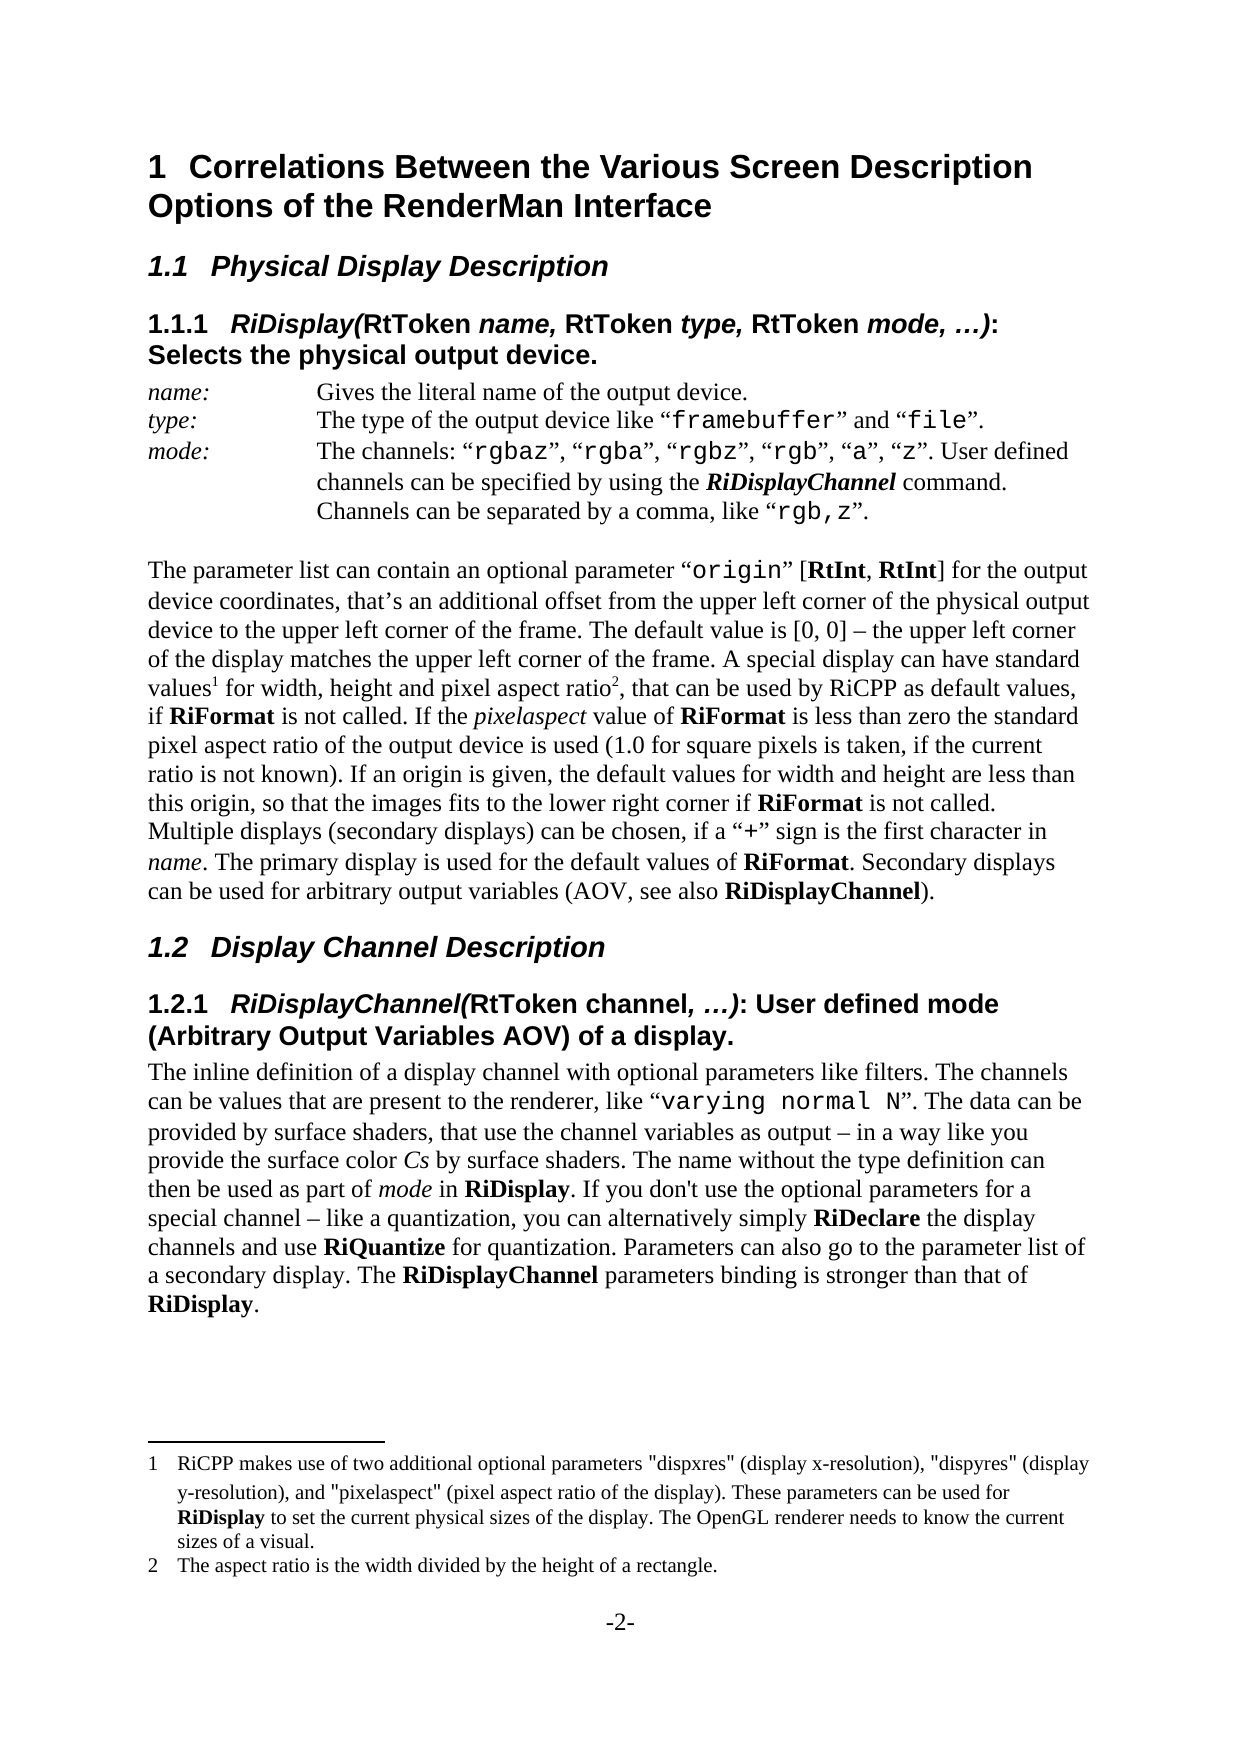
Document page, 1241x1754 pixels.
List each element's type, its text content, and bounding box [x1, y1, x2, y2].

subtitle Display Channel Description [148, 930, 1092, 963]
subtitle RiDisplay(RtToken name, RtToken type, RtToken mode, …): Selects the physical output device. [148, 308, 1092, 371]
text name: Gives the literal name of the output device. [148, 377, 1092, 406]
text The aspect ratio is the width divided by the height of a rectangle. [148, 1553, 1092, 1577]
subtitle Physical Display Description [148, 249, 1092, 283]
text The inline definition of a display channel with optional parameters like filters. The channels can be values that are present to the renderer, like “varying normal N”. The data can be provided by surface shaders, that use the channel variables as output – in a way like you provide the surface color Cs by surface shaders. The name without the type definition can then be used as part of mode in RiDisplay. If you don't use the optional parameters for a special channel – like a quantization, you can alternatively simply RiDeclare the display channels and use RiQuantize for quantization. Parameters can also go to the parameter list of a secondary display. The RiDisplayChannel parameters binding is stronger than that of RiDisplay. [148, 1057, 1092, 1318]
subtitle RiDisplayChannel(RtToken channel, …): User defined mode (Arbitrary Output Variables AOV) of a display. [148, 988, 1092, 1051]
text mode: The channels: “rgbaz”, “rgba”, “rgbz”, “rgb”, “a”, “z”. User defined channels can be specified by using the RiDisplayChannel command. Channels can be separated by a comma, like “rgb,z”. [148, 436, 1092, 527]
text Multiple displays (secondary displays) can be chosen, if a “+” sign is the first character in name. The primary display is used for the default values of RiFormat. Secondary displays can be used for arbitrary output variables (AOV, see also RiDisplayChannel). [148, 816, 1092, 905]
text RiCPP makes use of two additional optional parameters "dispxres" (display x-resolution), "dispyres" (display y-resolution), and "pixelaspect" (pixel aspect ratio of the display). These parameters can be used for RiDisplay to set the current physical sizes of the display. The OpenGL renderer needs to know the current sizes of a visual. [148, 1448, 1092, 1553]
subtitle Correlations Between the Various Screen Description Options of the RenderMan Interface [148, 148, 1092, 224]
text The parameter list can contain an optional parameter “origin” [RtInt, RtInt] for the output device coordinates, that’s an additional offset from the upper left corner of the physical output device to the upper left corner of the frame. The default value is [0, 0] – the upper left corner of the display matches the upper left corner of the frame. A special display can have standard values for width, height and pixel aspect ratio, that can be used by RiCPP as default values, if RiFormat is not called. If the pixelaspect value of RiFormat is less than zero the standard pixel aspect ratio of the output device is used (1.0 for square pixels is taken, if the current ratio is not known). If an origin is given, the default values for width and height are less than this origin, so that the images fits to the lower right corner if RiFormat is not called. [148, 556, 1092, 816]
text type: The type of the output device like “framebuffer” and “file”. [148, 406, 1092, 436]
